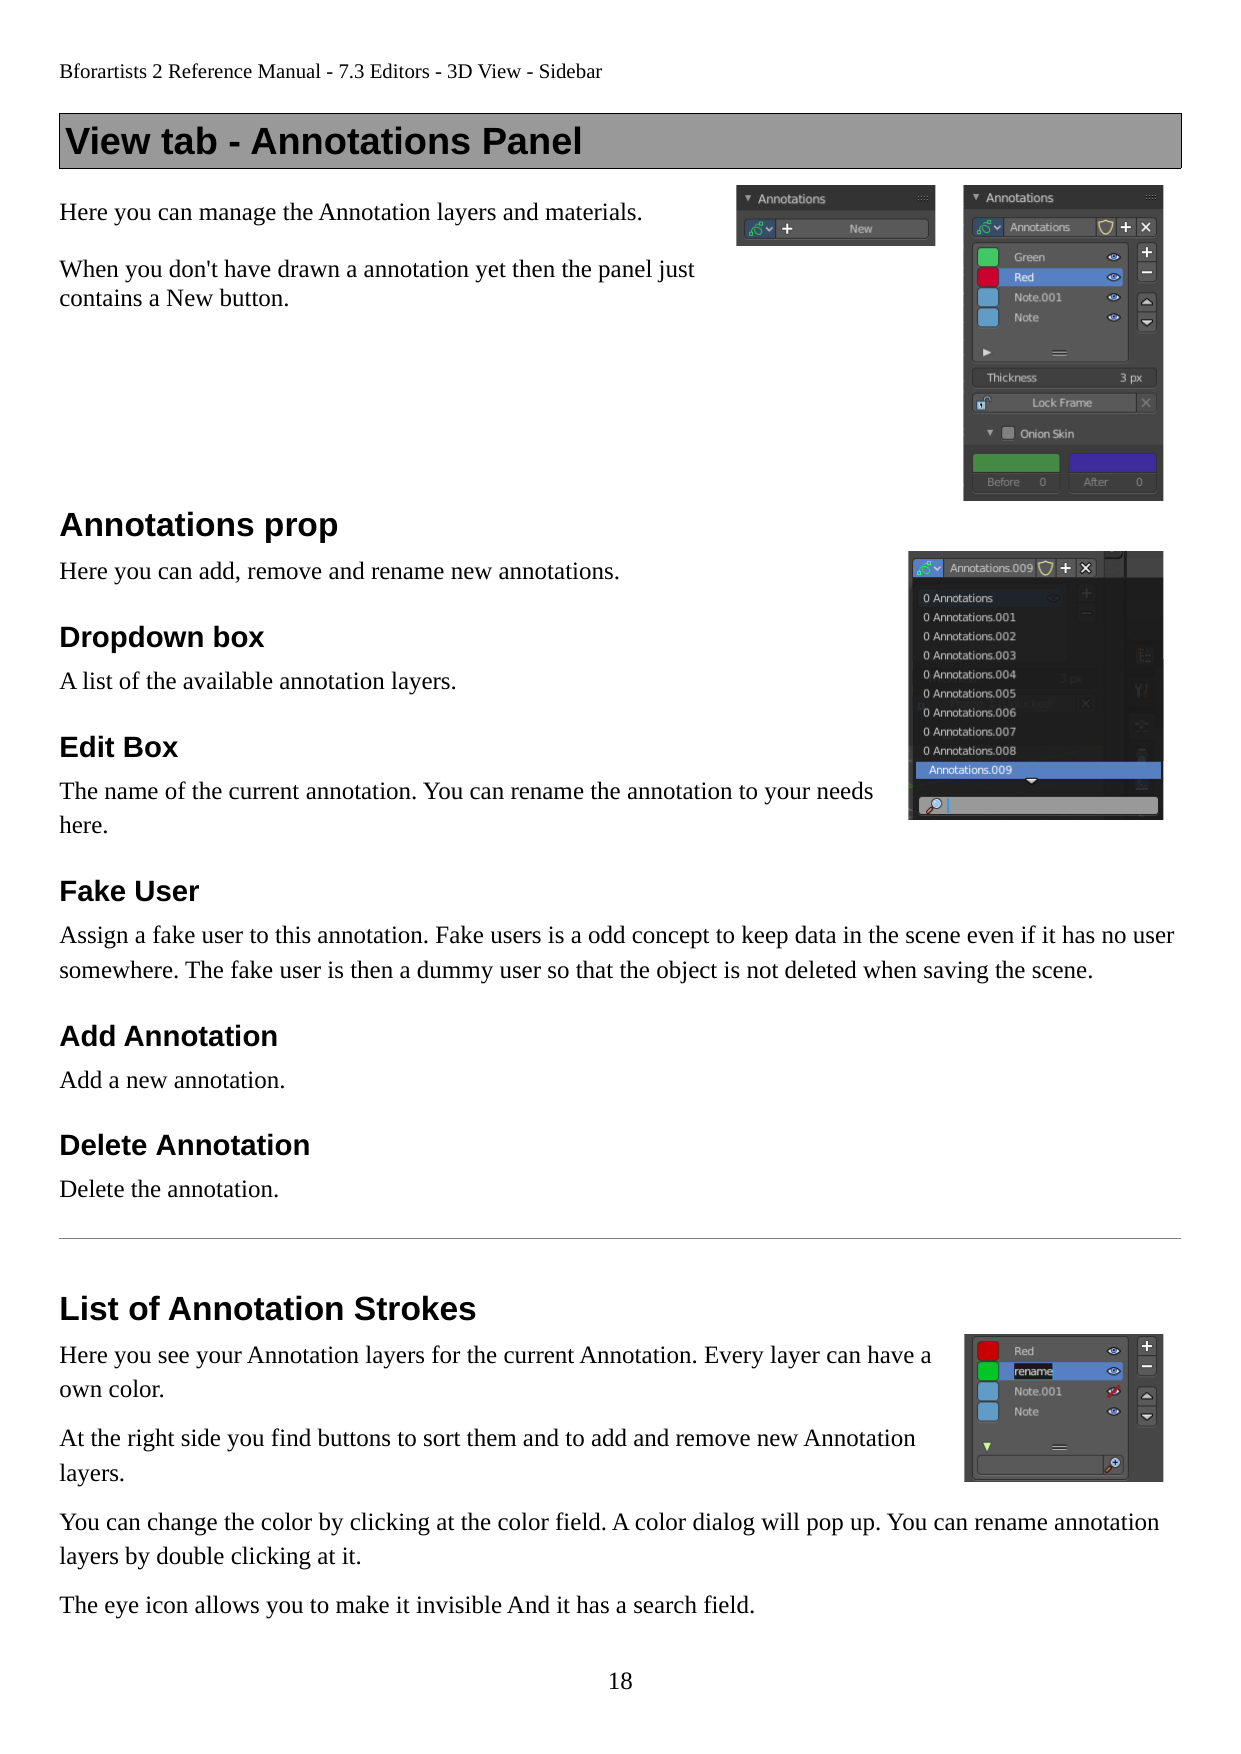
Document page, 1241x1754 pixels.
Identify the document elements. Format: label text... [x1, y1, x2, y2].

text At the right side you find buttons to sort them and to add and remove new Annotation layers. [59, 1423, 1181, 1487]
text Delete the annotation. [59, 1174, 1181, 1203]
text The name of the current annotation. You can rename the annotation to your needs here. [59, 776, 1181, 839]
text When you don't have drawn a annotation yet then the panel just contains a New button. [59, 254, 963, 312]
subtitle List of Annotation Strokes [59, 1289, 1181, 1327]
picture [736, 185, 936, 246]
subtitle [1164, 620, 1181, 653]
text Add a new annotation. [59, 1065, 1181, 1093]
text Assign a fake user to this annotation. Fake users is a odd concept to keep data in the scene even if it has no user somewhere. The fake user is then a dummy user so that the object is not deleted when saving the scene. [59, 920, 1181, 983]
text You can change the color by clicking at the color field. A color dialog will pop up. You can rename annotation layers by double clicking at it. [59, 1507, 1181, 1570]
subtitle Fake User [59, 874, 1181, 908]
picture [963, 185, 1164, 501]
subtitle Dropdown box [59, 620, 908, 653]
table_header View tab - Annotations Panel [60, 114, 1181, 168]
text A list of the available annotation layers. [59, 666, 908, 695]
picture [964, 1334, 1164, 1482]
text Here you can add, remove and rename new annotations. [59, 556, 908, 585]
text Here you can manage the Annotation layers and materials. [59, 197, 736, 225]
text The eye icon allows you to make it invisible And it has a search field. [59, 1590, 1181, 1619]
picture [908, 551, 1164, 820]
subtitle [1164, 730, 1181, 763]
text Here you see your Annotation layers for the current Annotation. Every layer can have a own color. [59, 1340, 964, 1403]
subtitle Add Annotation [59, 1018, 1181, 1052]
subtitle Delete Annotation [59, 1128, 1181, 1162]
subtitle Edit Box [59, 730, 908, 763]
subtitle Annotations prop [59, 505, 1181, 544]
